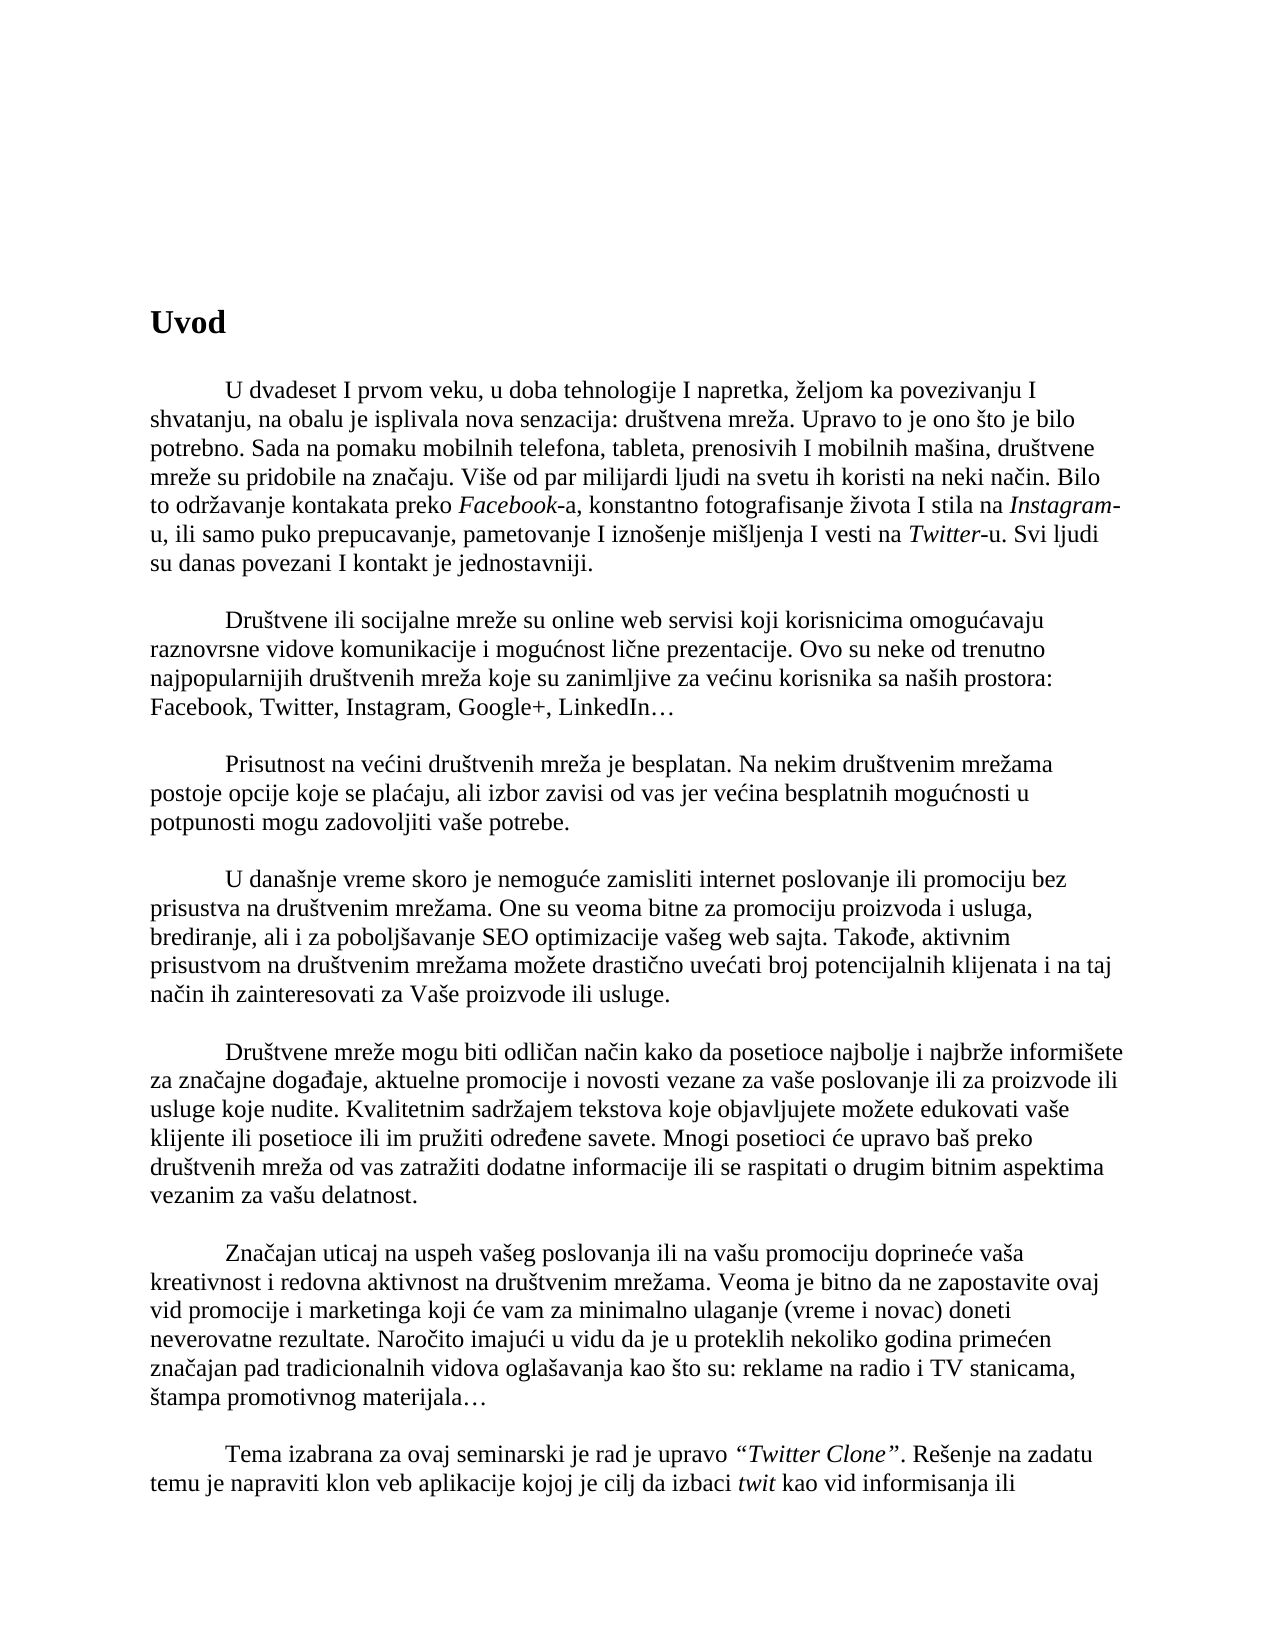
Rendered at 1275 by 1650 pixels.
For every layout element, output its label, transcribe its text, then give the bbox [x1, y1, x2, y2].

text U današnje vreme skoro je nemoguće zamisliti internet poslovanje ili promociju bez prisustva na društvenim mrežama. One su veoma bitne za promociju proizvoda i usluga, brediranje, ali i za poboljšavanje SEO optimizacije vašeg web sajta. Takođe, aktivnim prisustvom na društvenim mrežama možete drastično uvećati broj potencijalnih klijenata i na taj način ih zainteresovati za Vaše proizvode ili usluge. [150, 864, 1125, 1008]
text Društvene mreže mogu biti odličan način kako da posetioce najbolje i najbrže informišete za značajne događaje, aktuelne promocije i novosti vezane za vaše poslovanje ili za proizvode ili usluge koje nudite. Kvalitetnim sadržajem tekstova koje objavljujete možete edukovati vaše klijente ili posetioce ili im pružiti određene savete. Mnogi posetioci će upravo baš preko društvenih mreža od vas zatražiti dodatne informacije ili se raspitati o drugim bitnim aspektima vezanim za vašu delatnost. [150, 1037, 1125, 1209]
text Značajan uticaj na uspeh vašeg poslovanja ili na vašu promociju doprineće vaša kreativnost i redovna aktivnost na društvenim mrežama. Veoma je bitno da ne zapostavite ovaj vid promocije i marketinga koji će vam za minimalno ulaganje (vreme i novac) doneti neverovatne rezultate. Naročito imajući u vidu da je u proteklih nekoliko godina primećen značajan pad tradicionalnih vidova oglašavanja kao što su: reklame na radio i TV stanicama, štampa promotivnog materijala… [150, 1238, 1125, 1410]
text U dvadeset I prvom veku, u doba tehnologije I napretka, željom ka povezivanju I shvatanju, na obalu je isplivala nova senzacija: društvena mreža. Upravo to je ono što je bilo potrebno. Sada na pomaku mobilnih telefona, tableta, prenosivih I mobilnih mašina, društvene mreže su pridobile na značaju. Više od par milijardi ljudi na svetu ih koristi na neki način. Bilo to održavanje kontakata preko Facebook-a, konstantno fotografisanje života I stila na Instagram-u, ili samo puko prepucavanje, pametovanje I iznošenje mišljenja I vesti na Twitter-u. Svi ljudi su danas povezani I kontakt je jednostavniji. [150, 375, 1125, 577]
subtitle Uvod [150, 302, 1125, 340]
text Društvene ili socijalne mreže su online web servisi koji korisnicima omogućavaju raznovrsne vidove komunikacije i mogućnost lične prezentacije. Ovo su neke od trenutno najpopularnijih društvenih mreža koje su zanimljive za većinu korisnika sa naših prostora: Facebook, Twitter, Instagram, Google+, LinkedIn… [150, 605, 1125, 720]
text Tema izabrana za ovaj seminarski je rad je upravo “Twitter Clone”. Rešenje na zadatu temu je napraviti klon veb aplikacije kojoj je cilj da izbaci twit kao vid informisanja ili [150, 1439, 1125, 1497]
text Prisutnost na većini društvenih mreža je besplatan. Na nekim društvenim mrežama postoje opcije koje se plaćaju, ali izbor zavisi od vas jer većina besplatnih mogućnosti u potpunosti mogu zadovoljiti vaše potrebe. [150, 749, 1125, 835]
